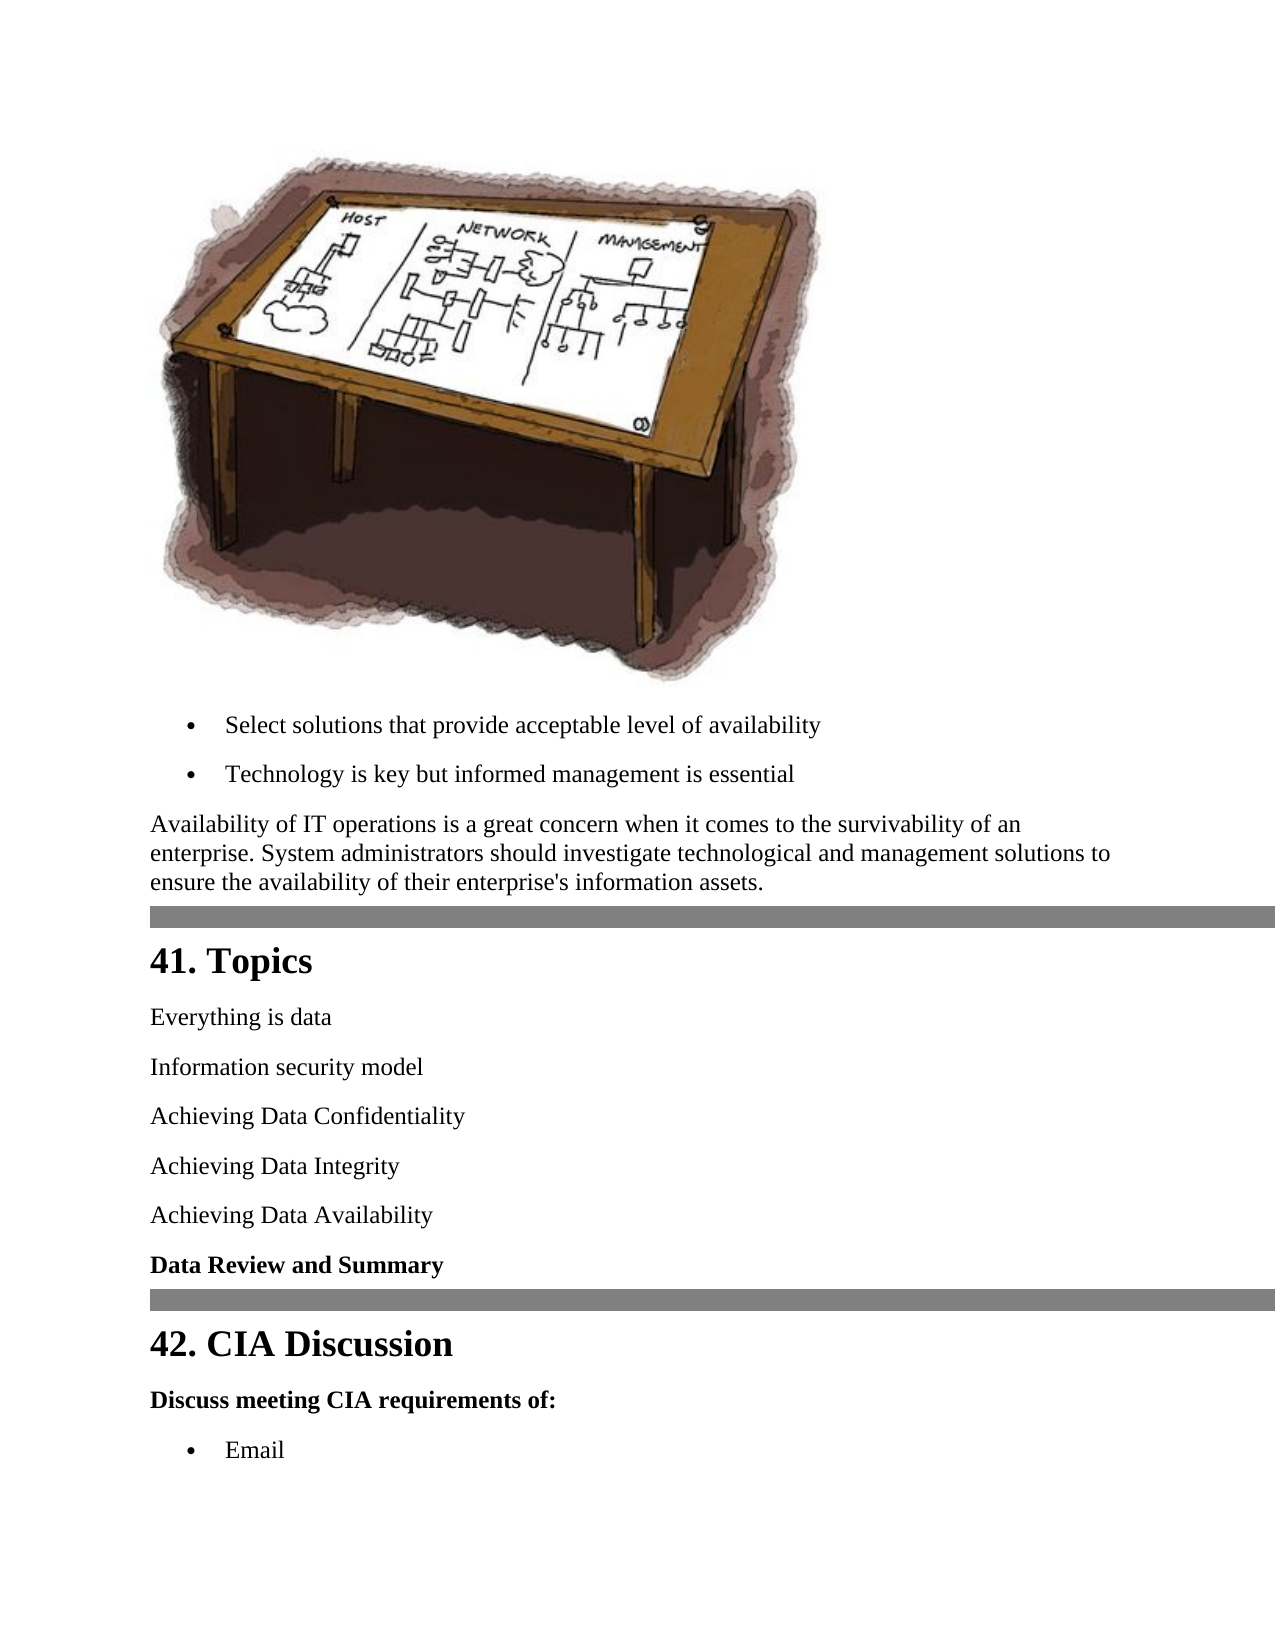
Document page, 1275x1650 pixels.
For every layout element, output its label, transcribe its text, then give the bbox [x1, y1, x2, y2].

list Technology is key but informed management is essential [187, 759, 1125, 788]
text Achieving Data Confidentiality [150, 1101, 1125, 1130]
text Data Review and Summary [150, 1250, 1125, 1279]
text Information security model [150, 1052, 1125, 1080]
text Achieving Data Integrity [150, 1151, 1125, 1179]
subtitle 42. CIA Discussion [150, 1321, 1125, 1364]
list Select solutions that provide acceptable level of availability [187, 710, 1125, 739]
text Achieving Data Availability [150, 1200, 1125, 1229]
subtitle 41. Topics [150, 938, 1125, 981]
text Discuss meeting CIA requirements of: [150, 1385, 1125, 1414]
text Availability of IT operations is a great concern when it comes to the survivability of an enterprise. System administrators should investigate technological and management solutions to ensure the availability of their enterprise's information assets. [150, 809, 1125, 895]
list Email [187, 1435, 1125, 1464]
text Everything is data [150, 1002, 1125, 1031]
